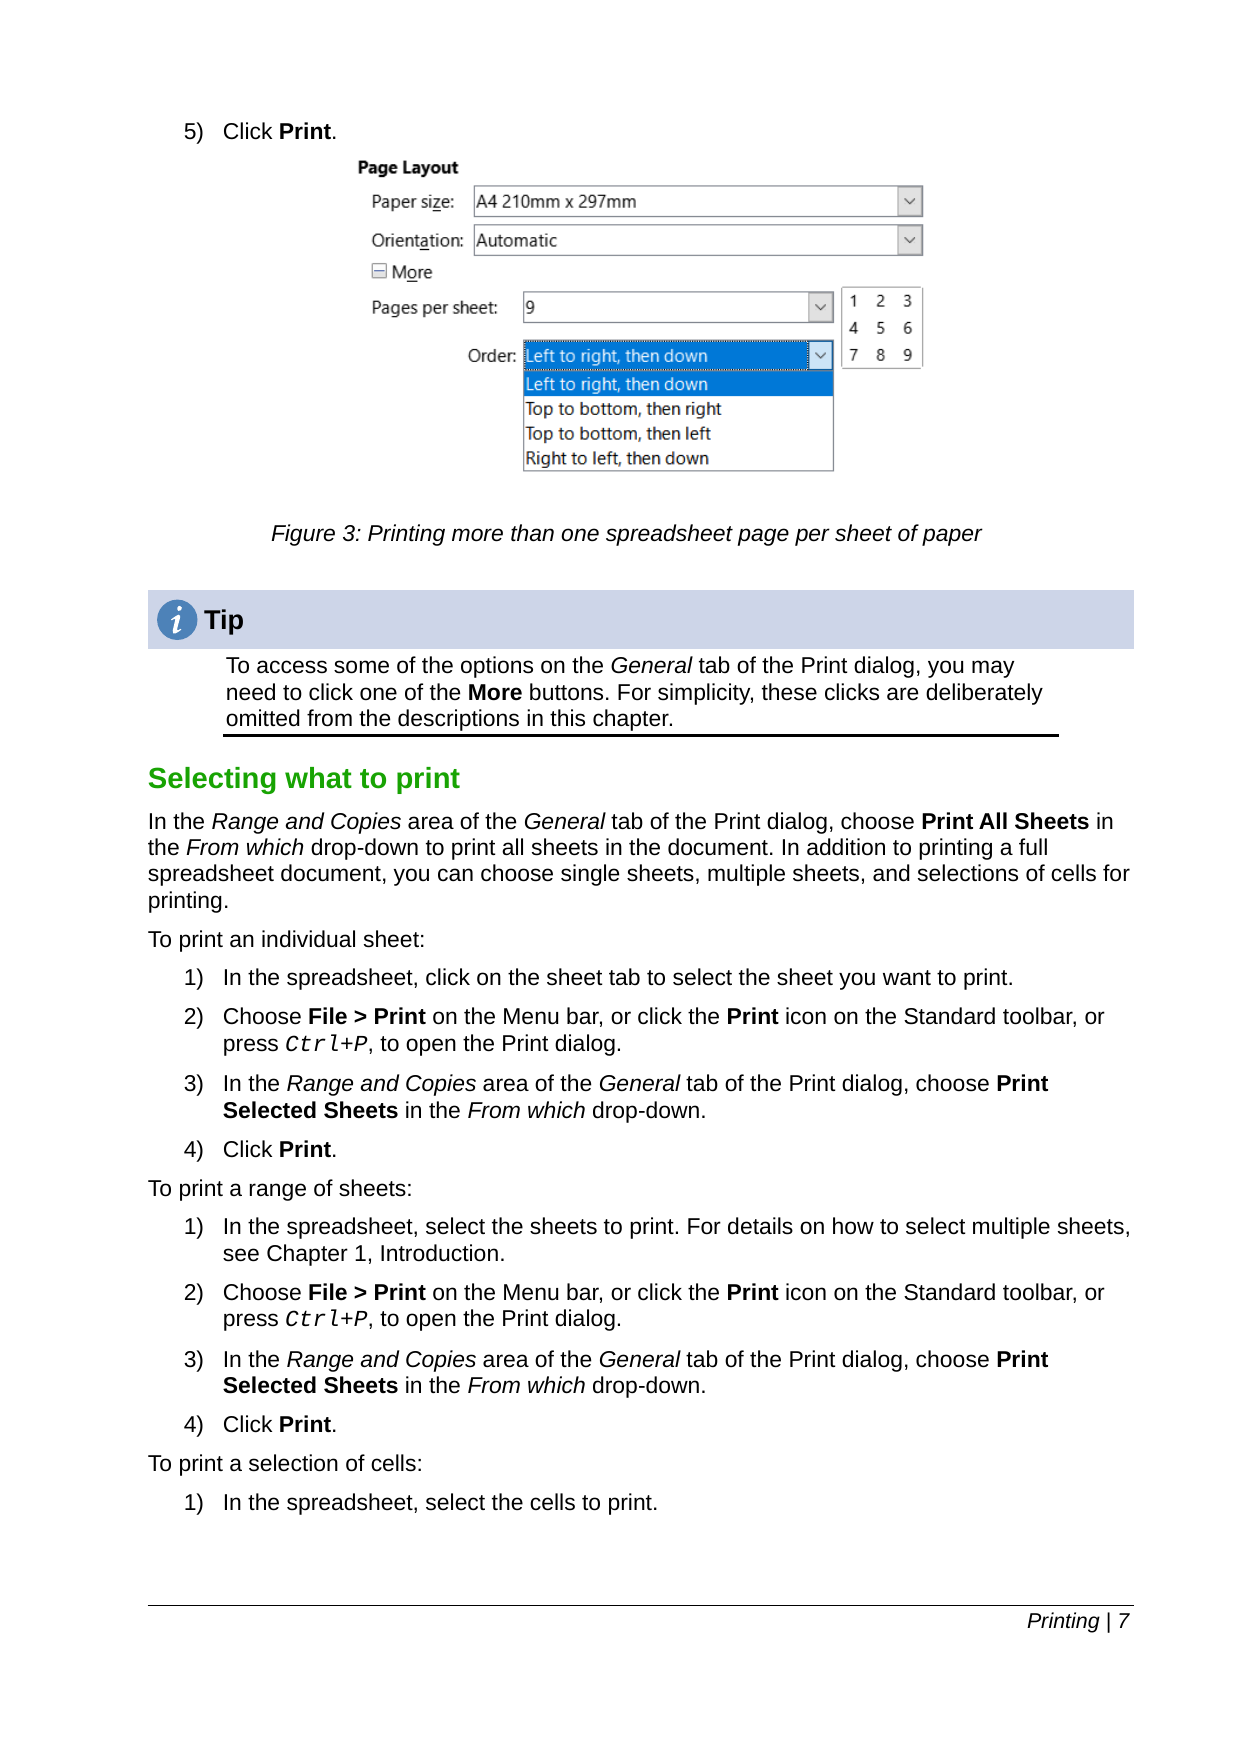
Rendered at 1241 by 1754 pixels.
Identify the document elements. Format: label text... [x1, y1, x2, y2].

list In the spreadsheet, select the cells to print. [204, 1489, 1134, 1515]
list Click Print. [204, 1411, 1134, 1437]
list Click Print. [204, 118, 1134, 144]
text In the Range and Copies area of the General tab of the Print dialog, choose Print All Sheets in the From which drop-down to print all sheets in the document. In addition to printing a full spreadsheet document, you can choose single sheets, multiple sheets, and selections of cells for printing. [148, 808, 1134, 913]
list Click Print. [204, 1136, 1134, 1162]
list Choose File > Print on the Menu bar, or click the Print icon on the Standard toolbar, or press Ctrl+P, to open the Print dialog. [204, 1003, 1134, 1058]
list In the spreadsheet, select the sheets to print. For details on how to select multiple sheets, see Chapter 1, Introduction. [204, 1213, 1134, 1266]
text To access some of the options on the General tab of the Print dialog, you may need to click one of the More buttons. For simplicity, these clicks are deliberately omitted from the descriptions in this chapter. [223, 649, 1059, 734]
text Figure 3: Printing more than one spreadsheet page per sheet of paper [271, 520, 1011, 546]
list In the spreadsheet, click on the sheet tab to select the sheet you want to print. [204, 964, 1134, 991]
list In the Range and Copies area of the General tab of the Print dialog, choose Print Selected Sheets in the From which drop-down. [204, 1346, 1134, 1398]
list To print a range of sheets: [148, 1174, 1134, 1201]
list To print a selection of cells: [148, 1450, 1134, 1476]
list Choose File > Print on the Menu bar, or click the Print icon on the Standard toolbar, or press Ctrl+P, to open the Print dialog. [204, 1278, 1134, 1333]
subtitle Tip [148, 590, 1134, 649]
text To print an individual sheet: [148, 926, 1134, 952]
picture [353, 157, 928, 508]
list In the Range and Copies area of the General tab of the Print dialog, choose Print Selected Sheets in the From which drop-down. [204, 1070, 1134, 1123]
subtitle Selecting what to print [148, 762, 1134, 795]
